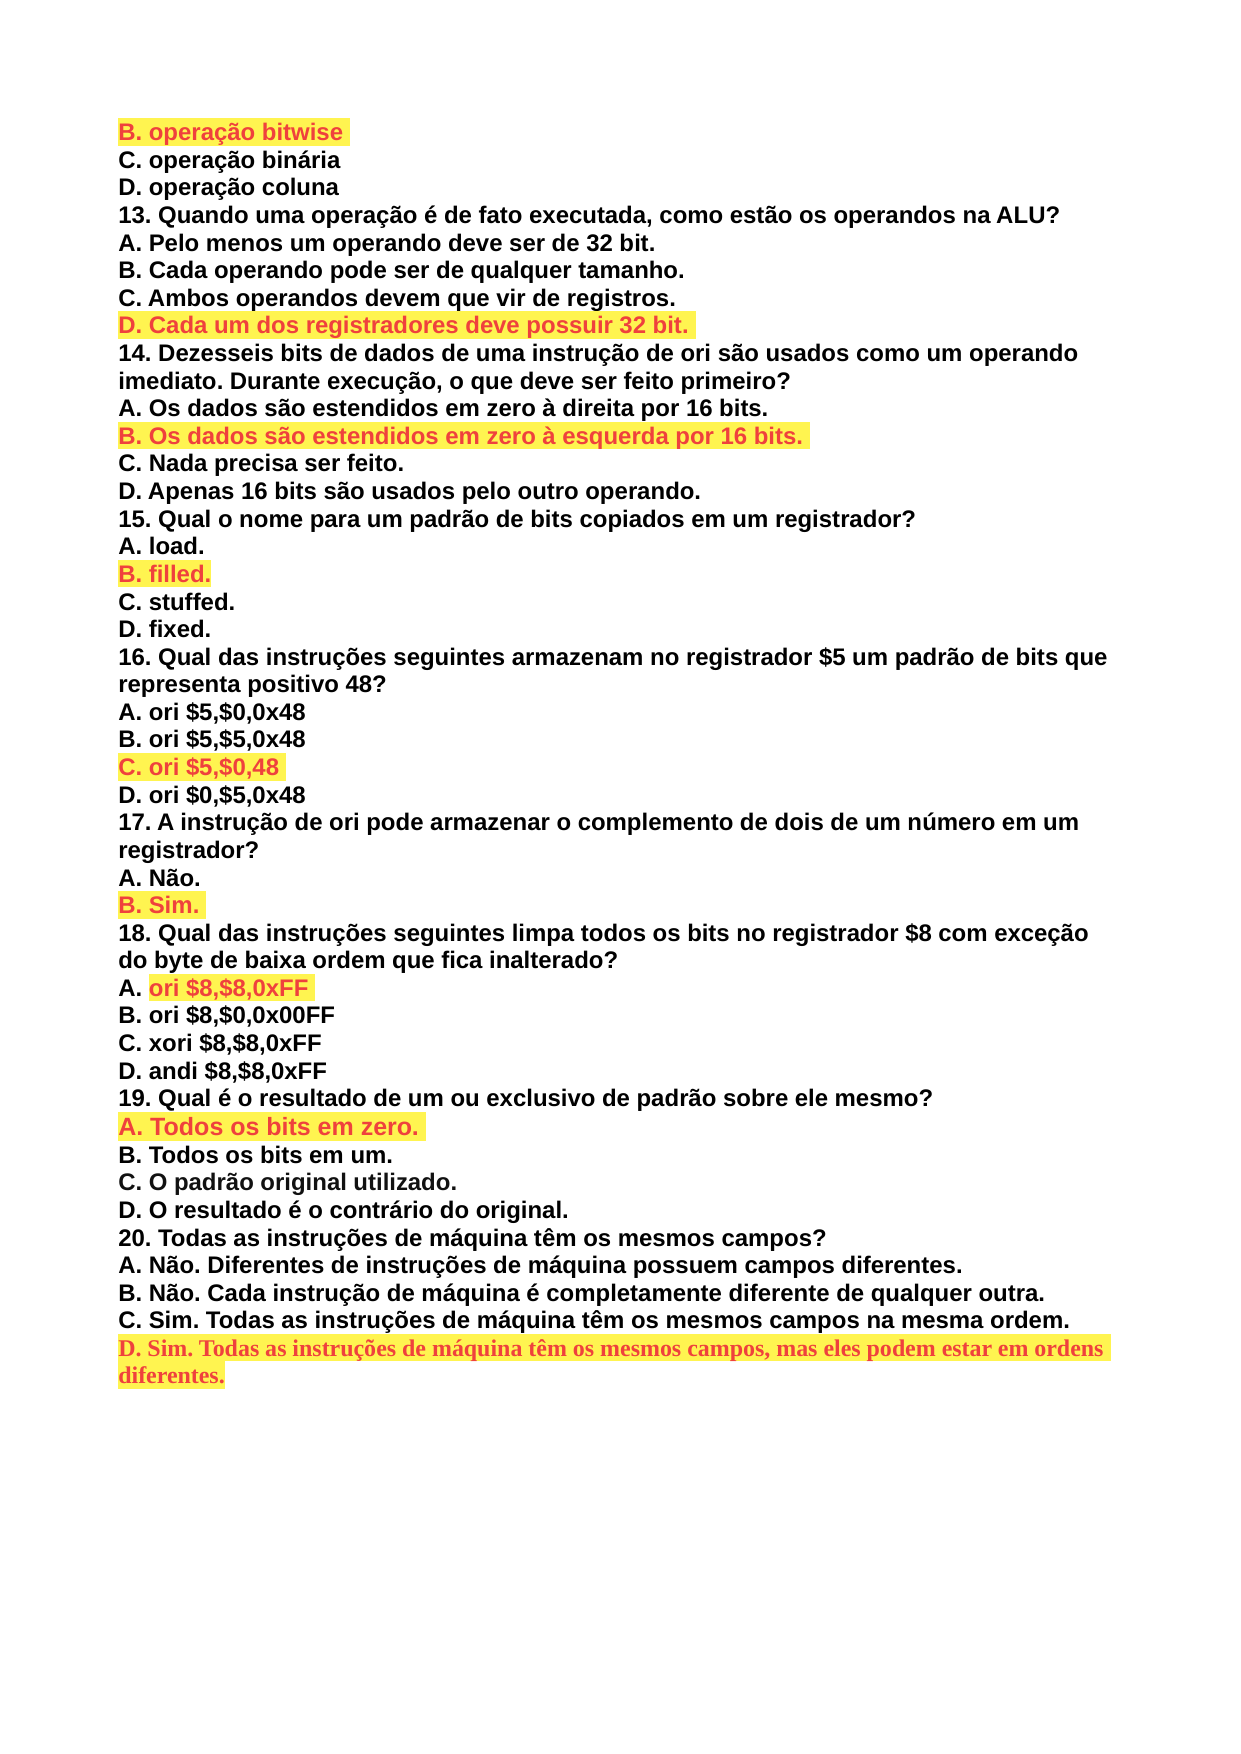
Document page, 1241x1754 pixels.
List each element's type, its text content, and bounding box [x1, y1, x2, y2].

text D. fixed. [118, 615, 1122, 643]
text A. Todos os bits em zero. [118, 1112, 1122, 1141]
text A. ori $8,$8,0xFF [118, 974, 1122, 1001]
text D. operação coluna [118, 173, 1122, 201]
text B. operação bitwise [118, 118, 1122, 146]
text D. Sim. Todas as instruções de máquina têm os mesmos campos, mas eles podem estar em ordens diferentes. [118, 1334, 1122, 1389]
text C. Sim. Todas as instruções de máquina têm os mesmos campos na mesma ordem. [118, 1306, 1122, 1334]
text 20. Todas as instruções de máquina têm os mesmos campos? [118, 1223, 1122, 1251]
text D. ori $0,$5,0x48 [118, 781, 1122, 808]
text A. Pelo menos um operando deve ser de 32 bit. [118, 228, 1122, 256]
text B. Sim. [118, 891, 1122, 919]
text C. ori $5,$0,48 [118, 753, 1122, 781]
text C. Nada precisa ser feito. [118, 449, 1122, 477]
text A. Não. Diferentes de instruções de máquina possuem campos diferentes. [118, 1251, 1122, 1279]
text B. ori $8,$0,0x00FF [118, 1001, 1122, 1029]
text B. Os dados são estendidos em zero à esquerda por 16 bits. [118, 422, 1122, 449]
text 18. Qual das instruções seguintes limpa todos os bits no registrador $8 com exceção do byte de baixa ordem que fica inalterado? [118, 919, 1122, 974]
text 19. Qual é o resultado de um ou exclusivo de padrão sobre ele mesmo? [118, 1084, 1122, 1112]
text 14. Dezesseis bits de dados de uma instrução de ori são usados como um operando imediato. Durante execução, o que deve ser feito primeiro? [118, 339, 1122, 394]
text D. andi $8,$8,0xFF [118, 1057, 1122, 1084]
text C. stuffed. [118, 587, 1122, 615]
text A. Não. [118, 863, 1122, 891]
text C. xori $8,$8,0xFF [118, 1029, 1122, 1057]
text B. ori $5,$5,0x48 [118, 725, 1122, 753]
text C. O padrão original utilizado. [118, 1168, 1122, 1196]
text 15. Qual o nome para um padrão de bits copiados em um registrador? [118, 504, 1122, 532]
text D. O resultado é o contrário do original. [118, 1196, 1122, 1223]
text 13. Quando uma operação é de fato executada, como estão os operandos na ALU? [118, 201, 1122, 228]
text B. filled. [118, 560, 1122, 587]
text 16. Qual das instruções seguintes armazenam no registrador $5 um padrão de bits que representa positivo 48? [118, 643, 1122, 698]
text C. Ambos operandos devem que vir de registros. [118, 284, 1122, 311]
text B. Não. Cada instrução de máquina é completamente diferente de qualquer outra. [118, 1279, 1122, 1306]
text B. Cada operando pode ser de qualquer tamanho. [118, 256, 1122, 284]
text D. Apenas 16 bits são usados pelo outro operando. [118, 477, 1122, 504]
text B. Todos os bits em um. [118, 1141, 1122, 1168]
text C. operação binária [118, 146, 1122, 173]
text A. Os dados são estendidos em zero à direita por 16 bits. [118, 394, 1122, 422]
text D. Cada um dos registradores deve possuir 32 bit. [118, 311, 1122, 339]
text A. load. [118, 532, 1122, 560]
text A. ori $5,$0,0x48 [118, 698, 1122, 725]
text 17. A instrução de ori pode armazenar o complemento de dois de um número em um registrador? [118, 808, 1122, 863]
